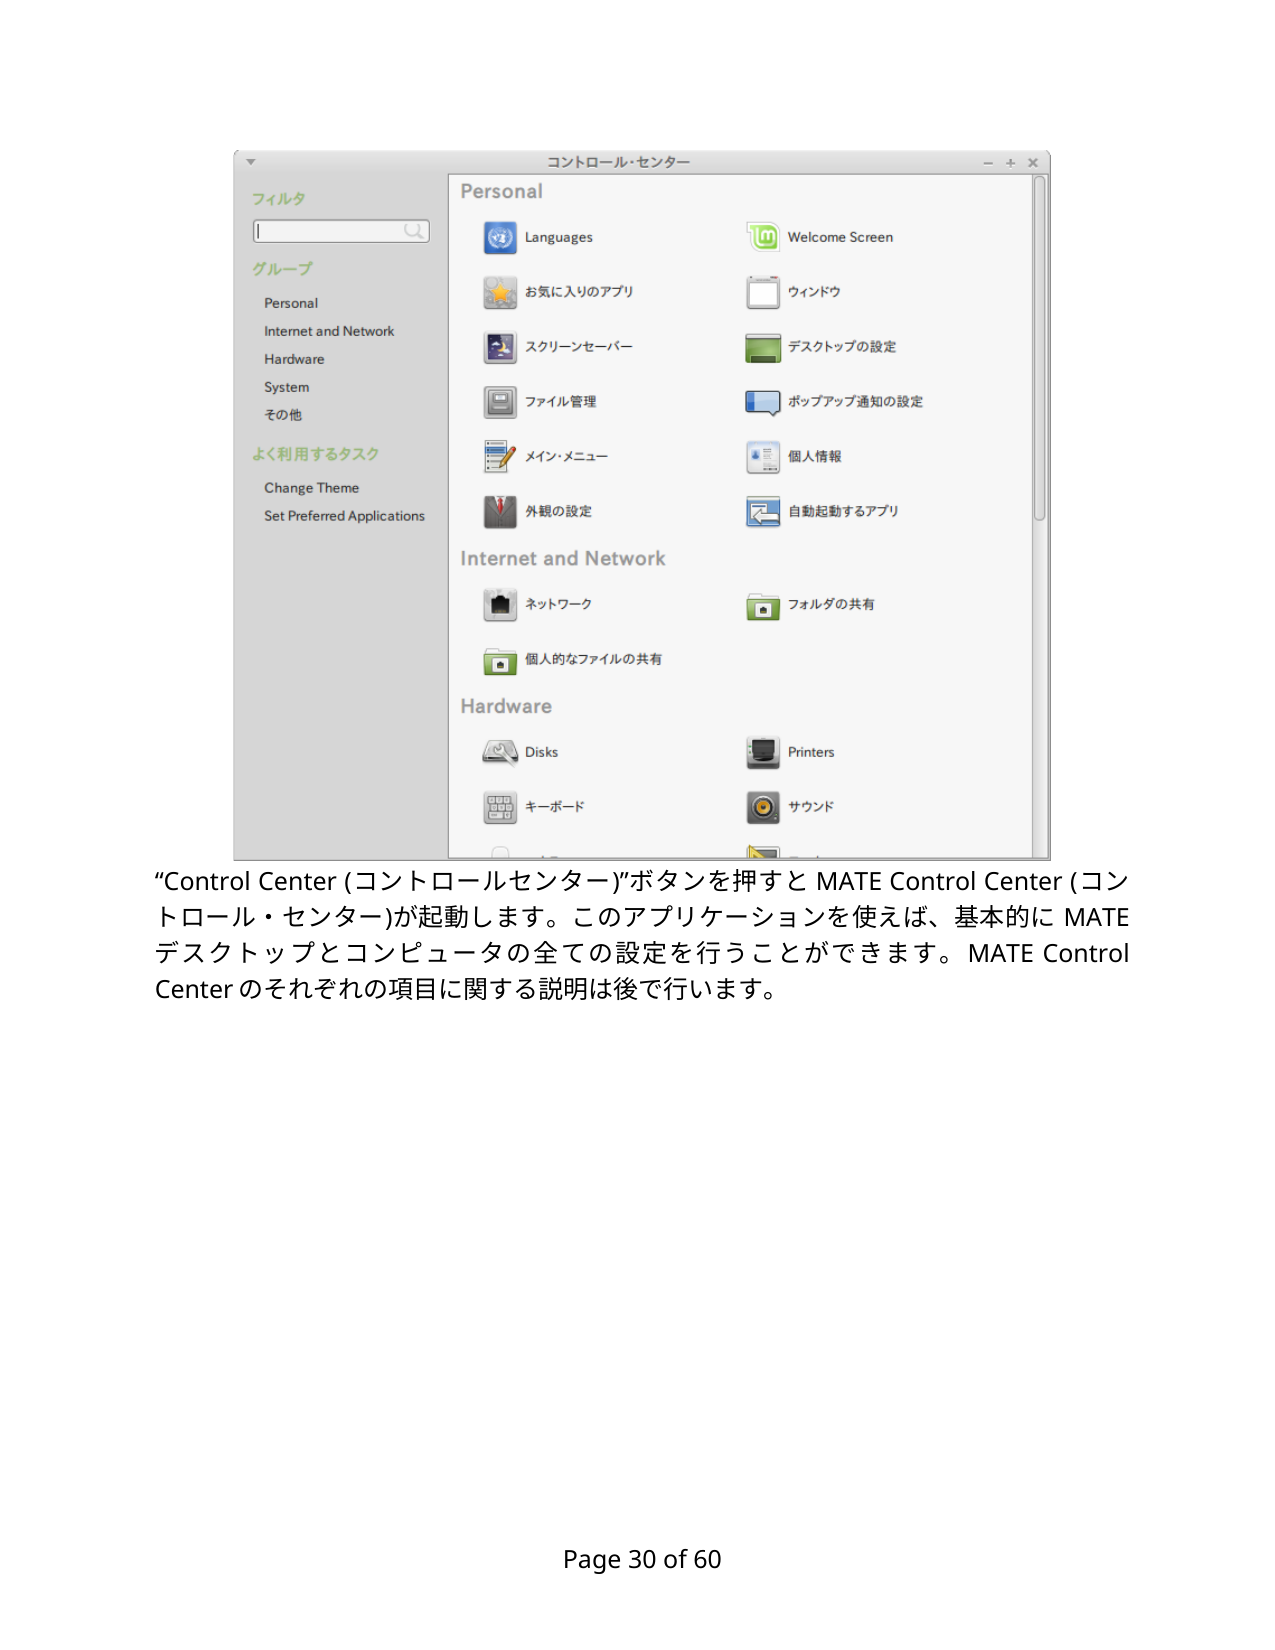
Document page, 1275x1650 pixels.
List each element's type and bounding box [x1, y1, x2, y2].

picture [233, 150, 1051, 861]
